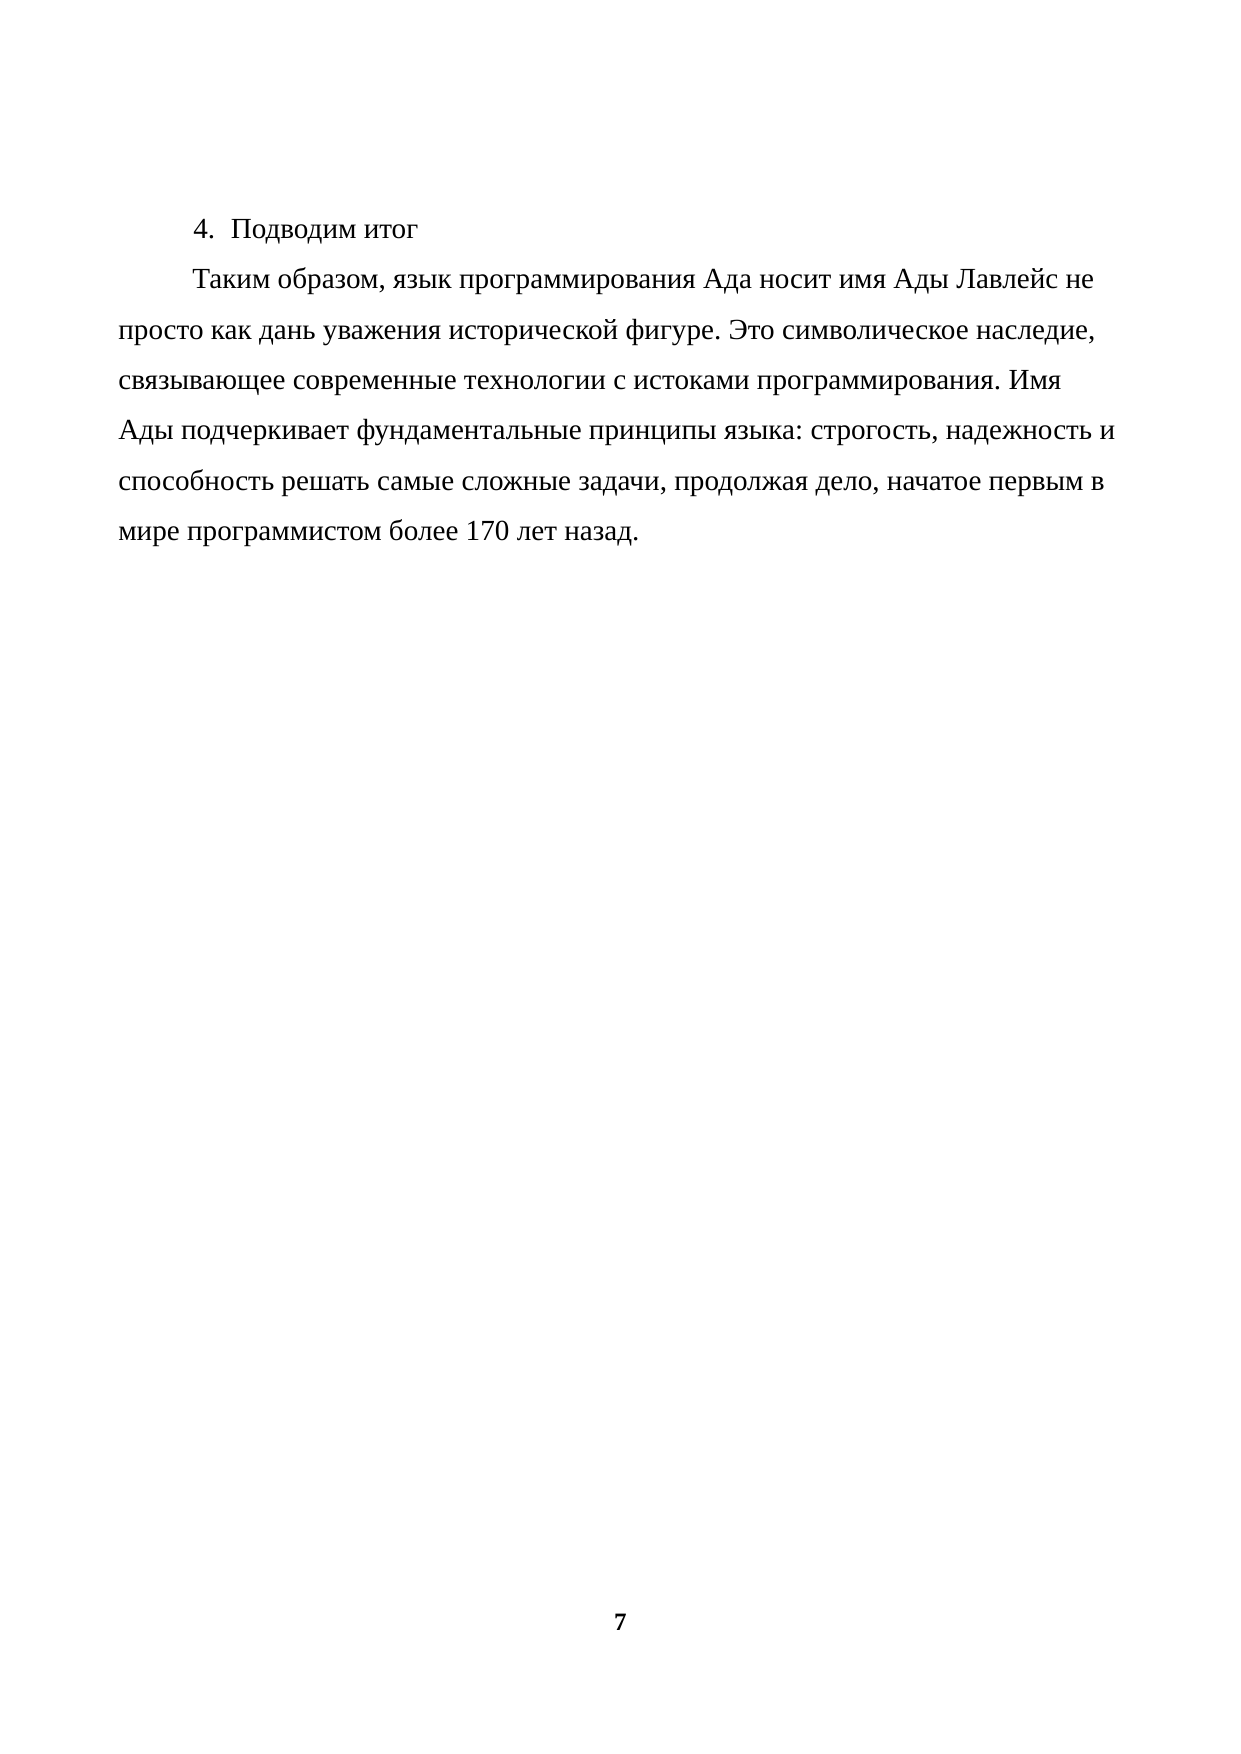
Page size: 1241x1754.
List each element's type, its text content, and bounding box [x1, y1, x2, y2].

text Таким образом, язык программирования Ада носит имя Ады Лавлейс не просто как дань уважения исторической фигуре. Это символическое наследие, связывающее современные технологии с истоками программирования. Имя Ады подчеркивает фундаментальные принципы языка: строгость, надежность и способность решать самые сложные задачи, продолжая дело, начатое первым в мире программистом более 170 лет назад. [118, 262, 1122, 547]
list Подводим итог [193, 211, 1122, 245]
